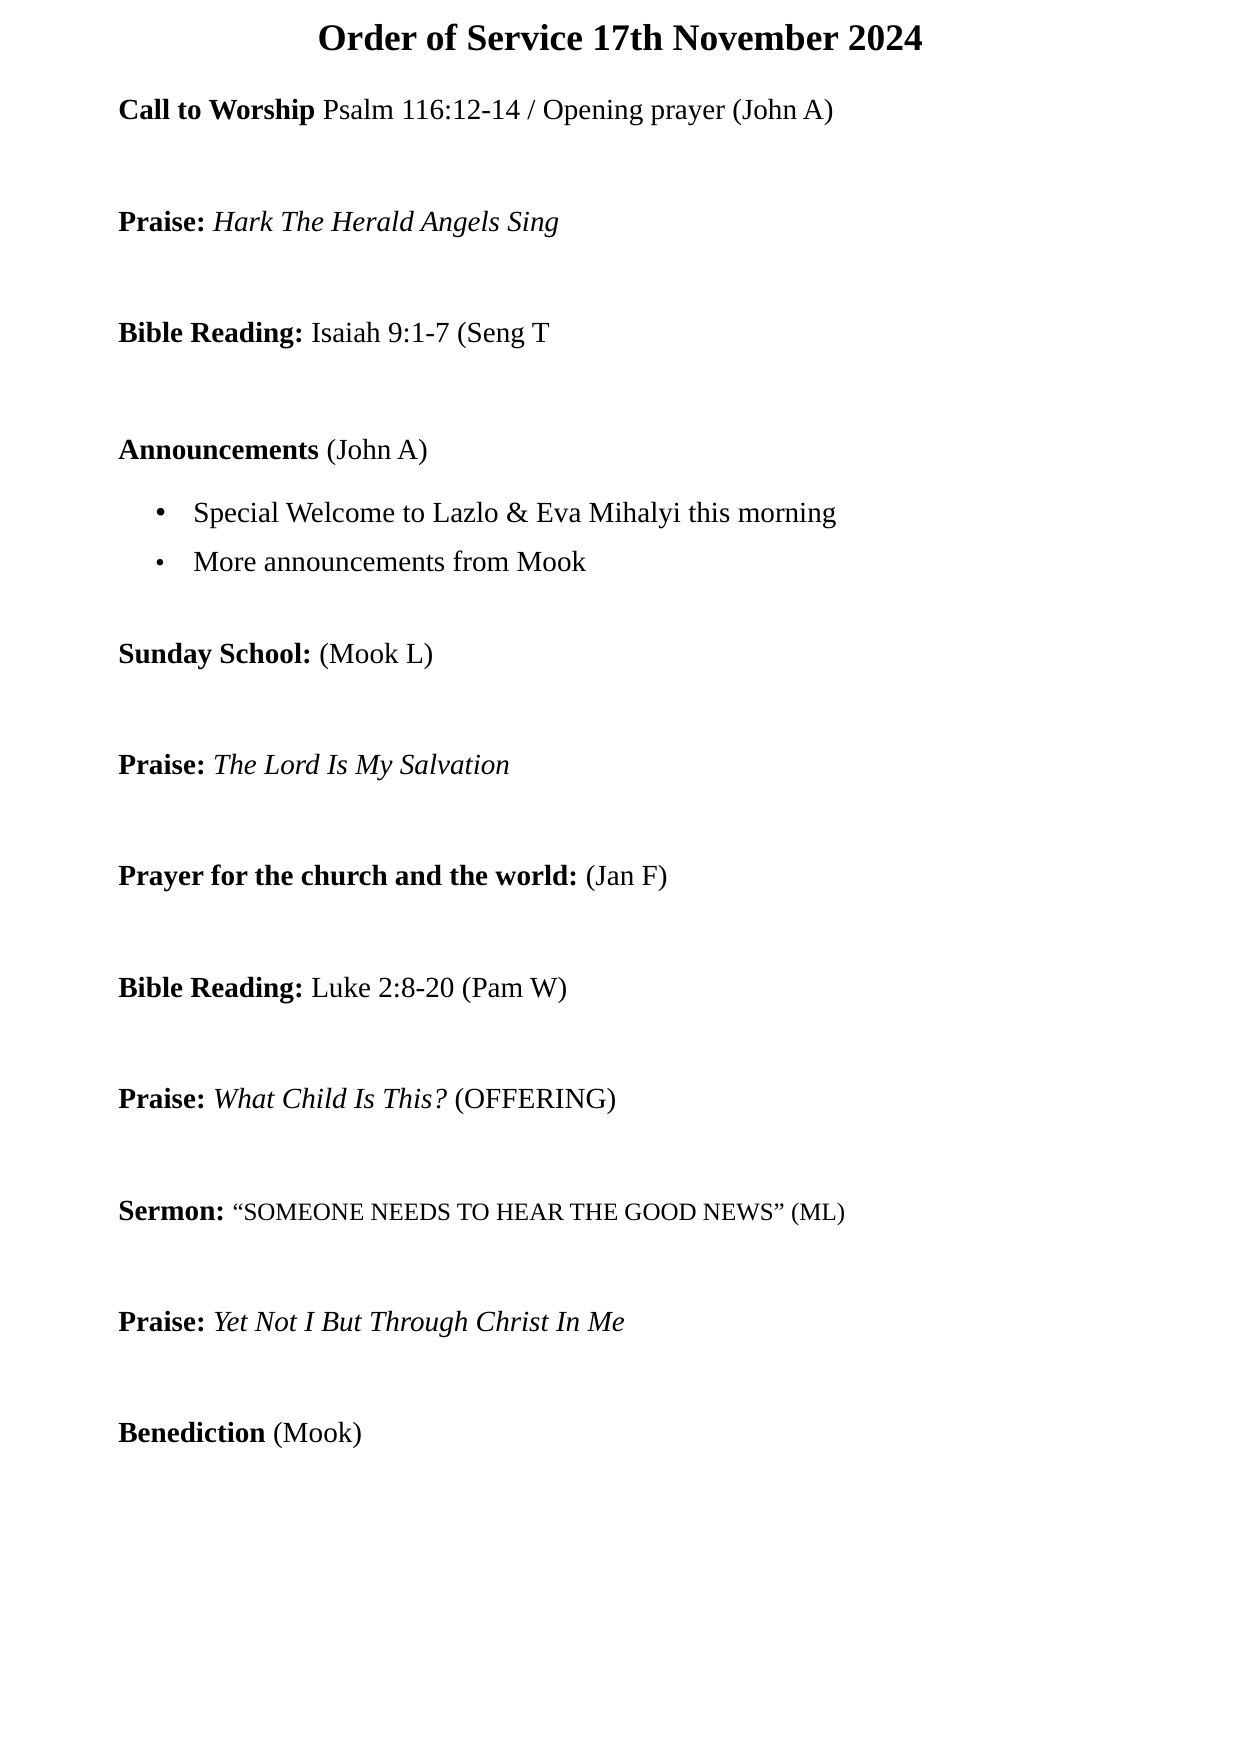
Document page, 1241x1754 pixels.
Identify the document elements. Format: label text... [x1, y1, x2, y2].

text Praise: Yet Not I But Through Christ In Me [118, 1304, 1122, 1337]
text Sunday School: (Mook L) [118, 636, 1122, 669]
text Praise: What Child Is This? (OFFERING) [118, 1081, 1122, 1115]
text Praise: Hark The Herald Angels Sing [118, 204, 1122, 237]
text Announcements (John A) [118, 432, 1122, 466]
text Bible Reading: Luke 2:8-20 (Pam W) [118, 970, 1122, 1003]
text Sermon: “SOMEONE NEEDS TO HEAR THE GOOD NEWS” (ML) [118, 1193, 1122, 1226]
text Benediction (Mook) [118, 1415, 1122, 1449]
text Bible Reading: Isaiah 9:1-7 (Seng T [118, 315, 1122, 349]
text Praise: The Lord Is My Salvation [118, 747, 1122, 781]
list More announcements from Mook [156, 544, 1122, 577]
text Call to Worship Psalm 116:12-14 / Opening prayer (John A) [118, 92, 1122, 126]
list Special Welcome to Lazlo & Eva Mihalyi this morning [156, 496, 1122, 529]
text Prayer for the church and the world: (Jan F) [118, 858, 1122, 892]
